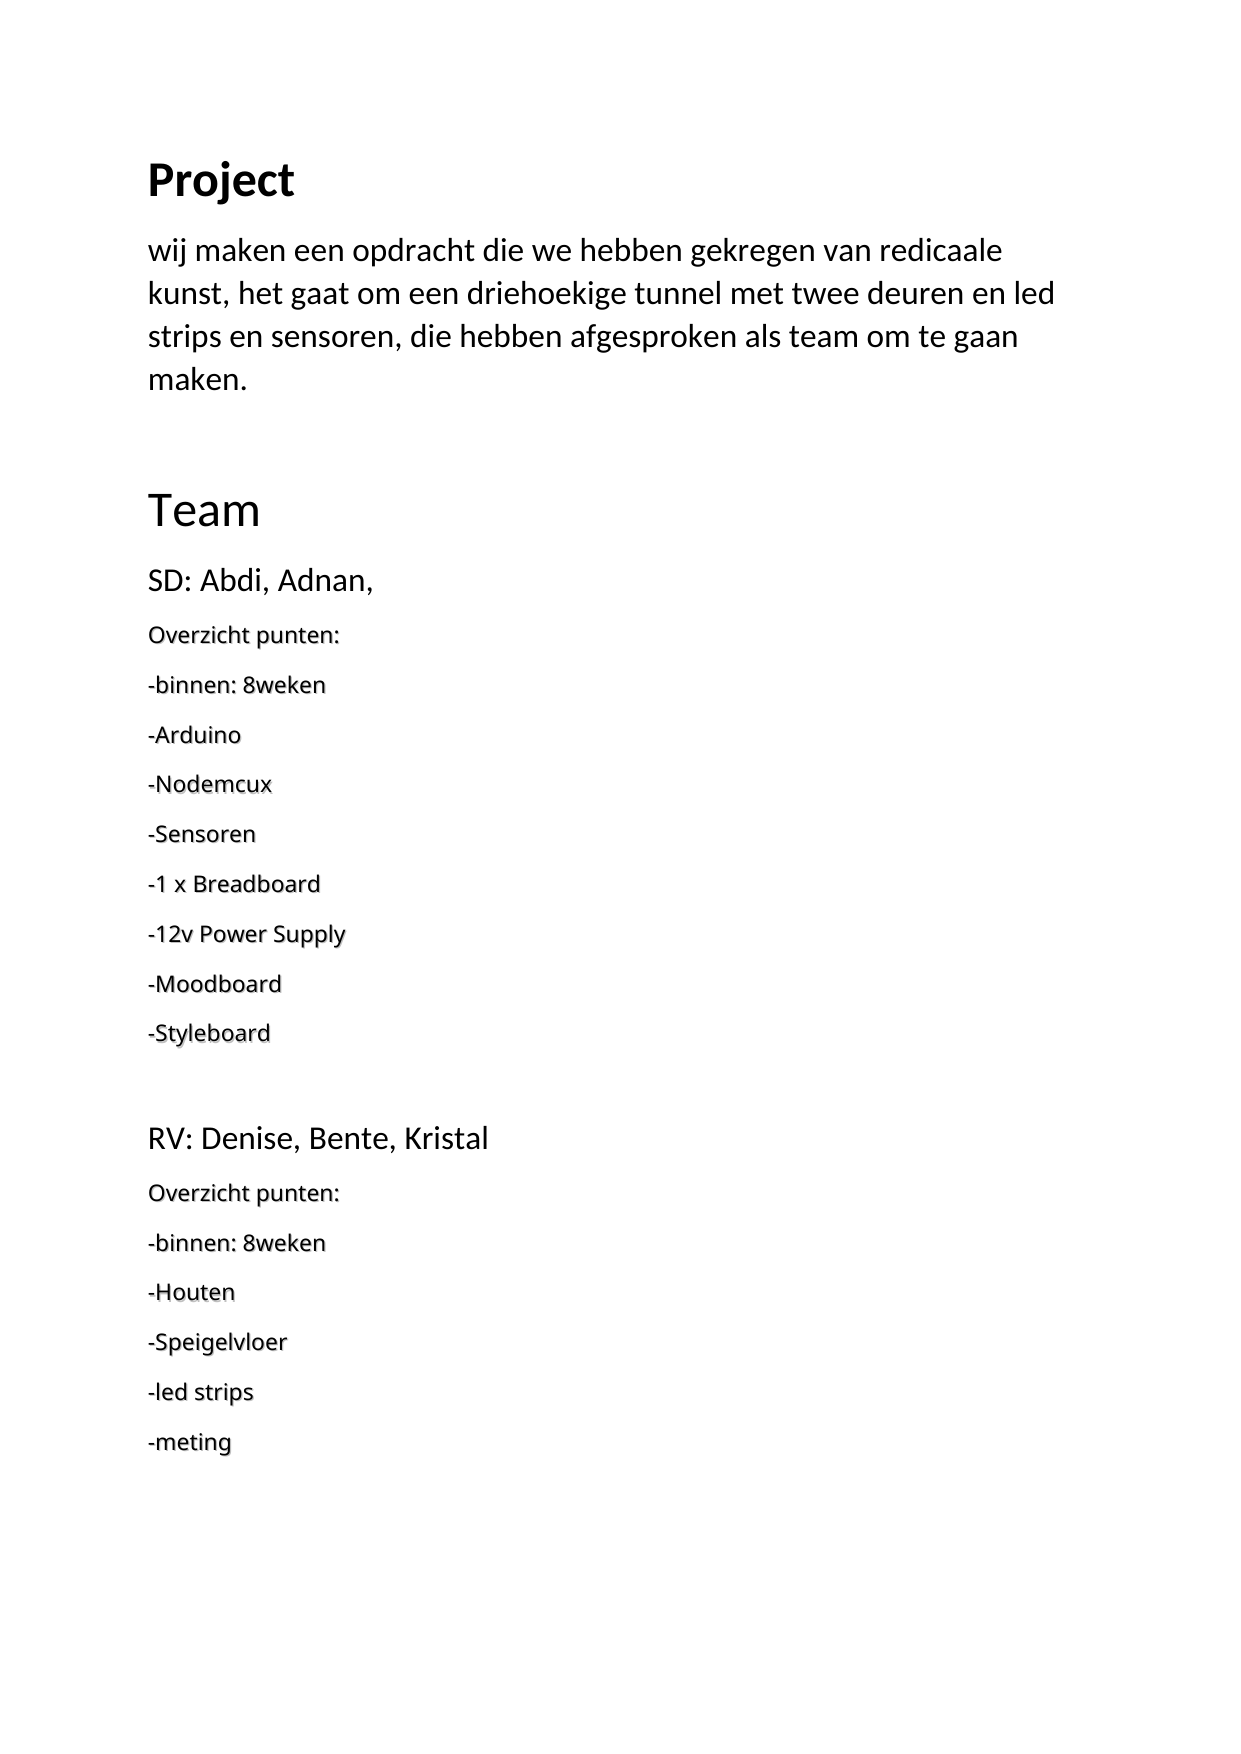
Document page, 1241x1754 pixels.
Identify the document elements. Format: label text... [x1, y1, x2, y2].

text Overzicht punten: [148, 1177, 1093, 1208]
text Team [148, 478, 1093, 539]
text -led strips [148, 1376, 1093, 1407]
text -Speigelvloer [148, 1326, 1093, 1357]
text -Houten [148, 1276, 1093, 1308]
text -12v Power Supply​ [148, 918, 1093, 949]
text -binnen: 8weken [148, 669, 1093, 700]
text Overzicht punten: [148, 619, 1093, 650]
text -Moodboard [148, 968, 1093, 999]
text -Nodemcux [148, 768, 1093, 800]
text SD: Abdi, Adnan, [148, 559, 1093, 600]
text Project [148, 148, 1093, 209]
text -Styleboard [148, 1017, 1093, 1049]
text -binnen: 8weken [148, 1227, 1093, 1258]
text -1 x Breadboard [148, 868, 1093, 899]
text -meting [148, 1426, 1093, 1457]
text wij maken een opdracht die we hebben gekregen van redicaale kunst, het gaat om een driehoekige tunnel met twee deuren en led strips en sensoren, die hebben afgesproken als team om te gaan maken. [148, 229, 1093, 399]
text -Arduino [148, 719, 1093, 750]
text -Sensoren [148, 818, 1093, 849]
text RV: Denise, Bente, Kristal [148, 1117, 1093, 1158]
